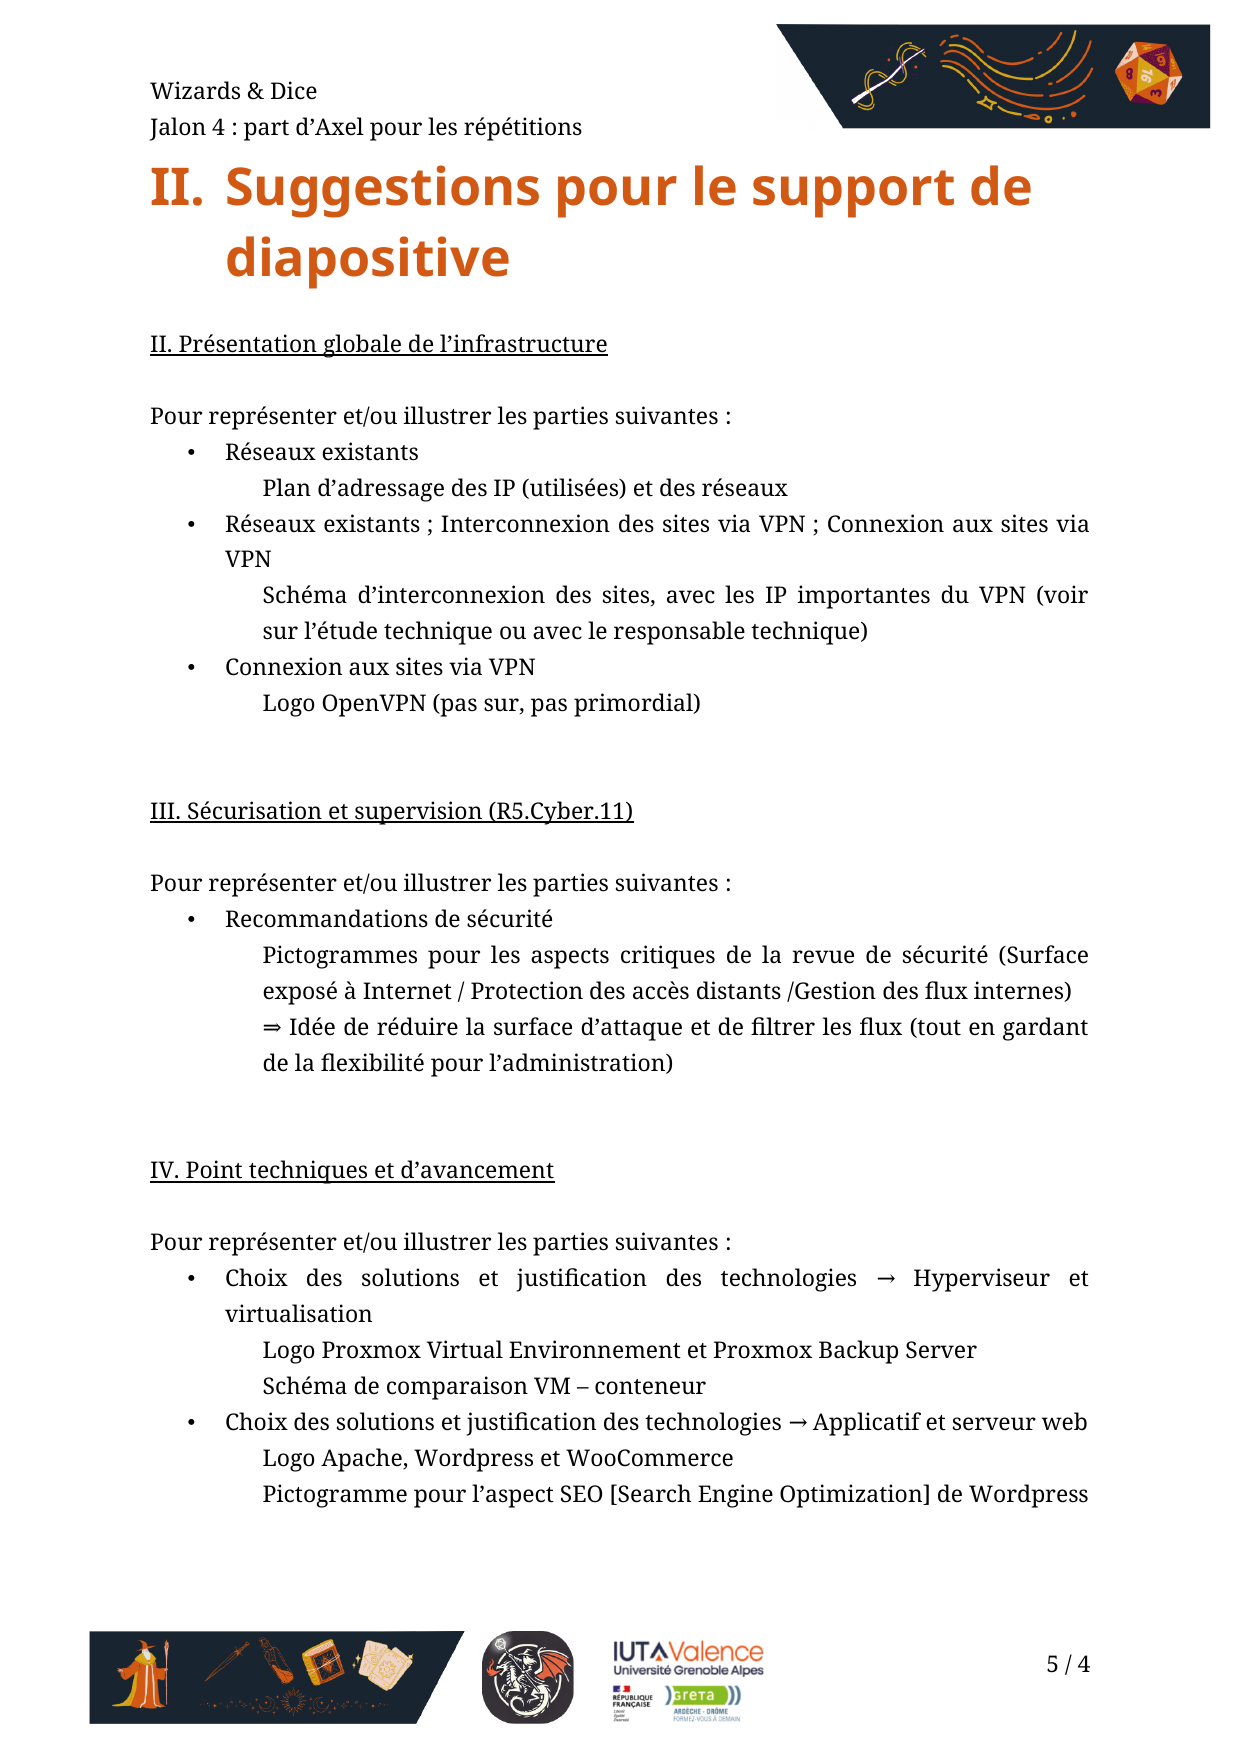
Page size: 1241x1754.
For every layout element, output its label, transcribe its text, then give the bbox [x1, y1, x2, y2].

text Pour représenter et/ou illustrer les parties suivantes : [150, 400, 1090, 431]
list Pictogrammes pour les aspects critiques de la revue de sécurité (Surface exposé à Internet / Protection des accès distants /Gestion des flux internes) [225, 939, 1090, 1006]
list Connexion aux sites via VPN [187, 651, 1090, 682]
list Choix des solutions et justification des technologies → Applicatif et serveur web [187, 1406, 1090, 1437]
list Schéma d’interconnexion des sites, avec les IP importantes du VPN (voir sur l’étude technique ou avec le responsable technique) [225, 579, 1090, 647]
list Réseaux existants ; Interconnexion des sites via VPN ; Connexion aux sites via VPN [187, 507, 1090, 575]
list Pictogramme pour l’aspect SEO [Search Engine Optimization] de Wordpress [225, 1478, 1090, 1509]
text Pour représenter et/ou illustrer les parties suivantes : [150, 1226, 1090, 1257]
text Pour représenter et/ou illustrer les parties suivantes : [150, 867, 1090, 898]
list Logo Apache, Wordpress et WooCommerce [225, 1442, 1090, 1473]
picture [771, 21, 1218, 131]
list Schéma de comparaison VM – conteneur [225, 1370, 1090, 1401]
list ⇒ Idée de réduire la surface d’attaque et de filtrer les flux (tout en gardant de la flexibilité pour l’administration) [225, 1011, 1090, 1078]
text II. Présentation globale de l’infrastructure [150, 328, 1090, 359]
list Choix des solutions et justification des technologies → Hyperviseur et virtualisation [187, 1262, 1090, 1329]
list Plan d’adressage des IP (utilisées) et des réseaux [225, 472, 1090, 503]
text IV. Point techniques et d’avancement [150, 1154, 1090, 1186]
list Logo Proxmox Virtual Environnement et Proxmox Backup Server [225, 1334, 1090, 1365]
list Réseaux existants [187, 436, 1090, 467]
picture [81, 1620, 788, 1733]
list Recommandations de sécurité [187, 903, 1090, 934]
text III. Sécurisation et supervision (R5.Cyber.11) [150, 795, 1090, 826]
subtitle Suggestions pour le support de diapositive [150, 150, 1090, 292]
list Logo OpenVPN (pas sur, pas primordial) [225, 687, 1090, 718]
